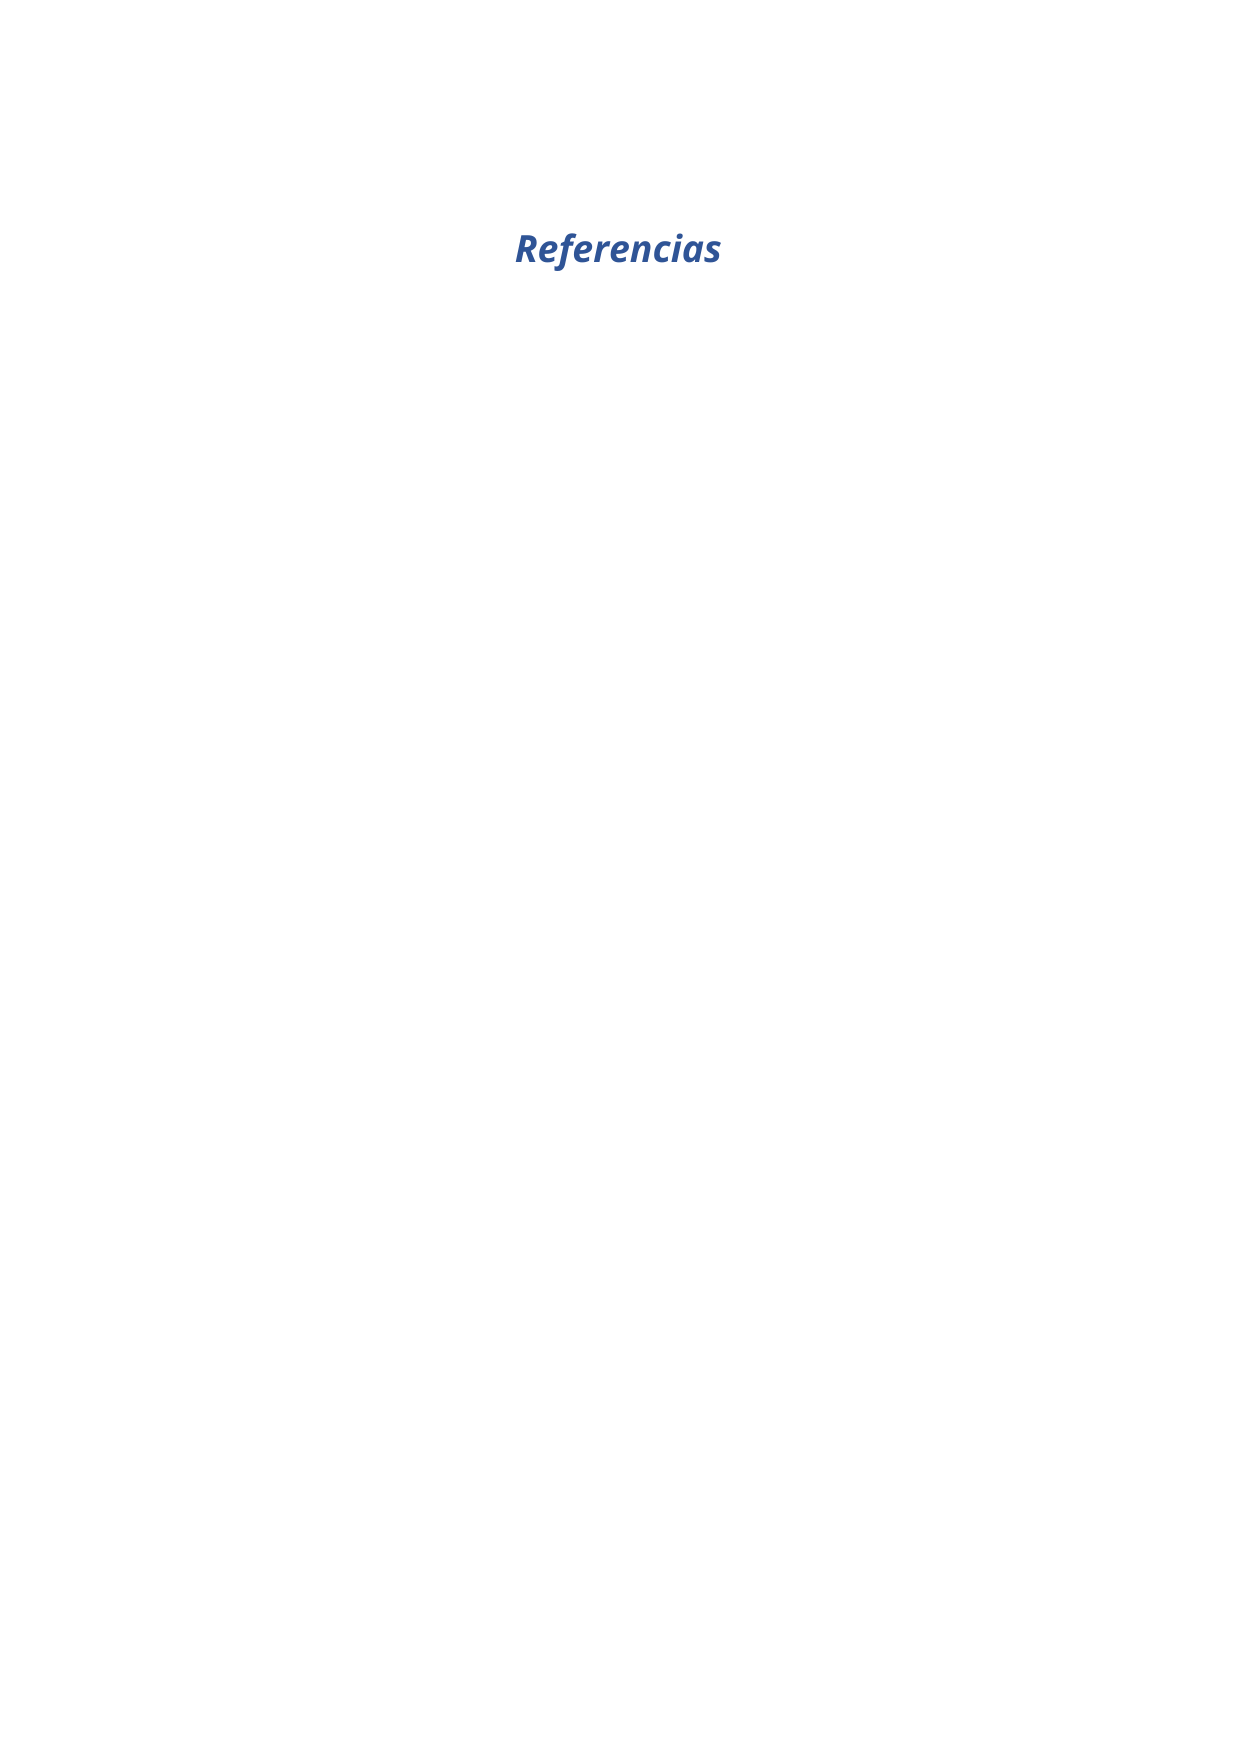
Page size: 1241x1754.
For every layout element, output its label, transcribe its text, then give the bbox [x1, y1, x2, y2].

subtitle Referencias [177, 222, 1063, 273]
